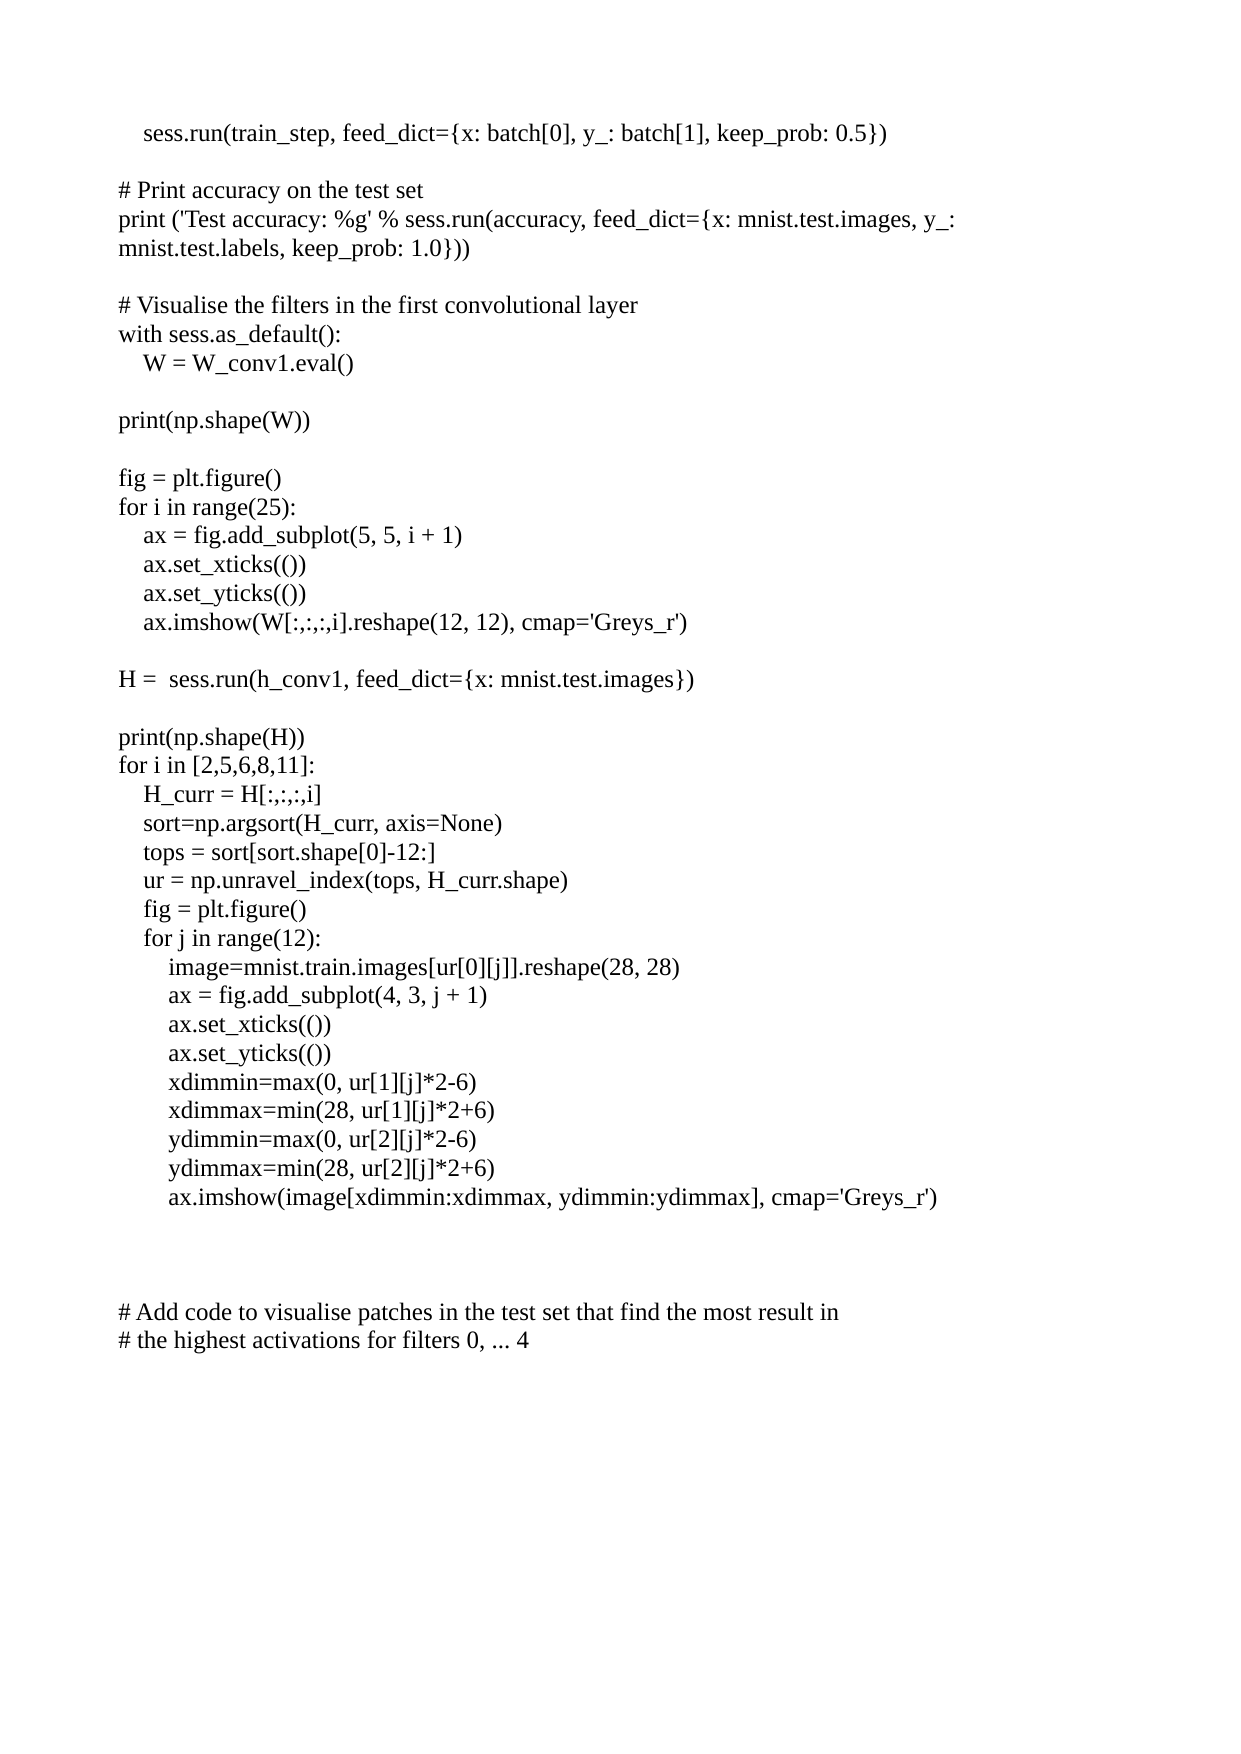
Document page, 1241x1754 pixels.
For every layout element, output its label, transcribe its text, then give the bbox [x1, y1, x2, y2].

text xdimmax=min(28, ur[1][j]*2+6) [118, 1096, 1122, 1124]
text print(np.shape(W)) [118, 406, 1122, 434]
text W = W_conv1.eval() [118, 348, 1122, 377]
text # Add code to visualise patches in the test set that find the most result in [118, 1297, 1122, 1326]
text ydimmin=max(0, ur[2][j]*2-6) [118, 1124, 1122, 1153]
text for i in [2,5,6,8,11]: [118, 751, 1122, 779]
text sort=np.argsort(H_curr, axis=None) [118, 808, 1122, 837]
text for j in range(12): [118, 923, 1122, 952]
text H_curr = H[:,:,:,i] [118, 779, 1122, 808]
text ax = fig.add_subplot(5, 5, i + 1) [118, 521, 1122, 549]
text xdimmin=max(0, ur[1][j]*2-6) [118, 1067, 1122, 1096]
text # Print accuracy on the test set [118, 176, 1122, 204]
text ax.imshow(image[xdimmin:xdimmax, ydimmin:ydimmax], cmap='Greys_r') [118, 1182, 1122, 1211]
text sess.run(train_step, feed_dict={x: batch[0], y_: batch[1], keep_prob: 0.5}) [118, 118, 1122, 147]
text # Visualise the filters in the first convolutional layer [118, 291, 1122, 319]
text ydimmax=min(28, ur[2][j]*2+6) [118, 1153, 1122, 1182]
text fig = plt.figure() [118, 894, 1122, 923]
text H = sess.run(h_conv1, feed_dict={x: mnist.test.images}) [118, 664, 1122, 693]
text image=mnist.train.images[ur[0][j]].reshape(28, 28) [118, 952, 1122, 981]
text ax.set_xticks(()) [118, 549, 1122, 578]
text ax.imshow(W[:,:,:,i].reshape(12, 12), cmap='Greys_r') [118, 607, 1122, 636]
text tops = sort[sort.shape[0]-12:] [118, 837, 1122, 866]
text print ('Test accuracy: %g' % sess.run(accuracy, feed_dict={x: mnist.test.images, y_: mnist.test.labels, keep_prob: 1.0})) [118, 204, 1122, 262]
text ur = np.unravel_index(tops, H_curr.shape) [118, 866, 1122, 894]
text for i in range(25): [118, 492, 1122, 521]
text print(np.shape(H)) [118, 722, 1122, 751]
text with sess.as_default(): [118, 319, 1122, 348]
text ax.set_xticks(()) [118, 1009, 1122, 1038]
text # the highest activations for filters 0, ... 4 [118, 1326, 1122, 1354]
text ax.set_yticks(()) [118, 1038, 1122, 1067]
text ax = fig.add_subplot(4, 3, j + 1) [118, 981, 1122, 1009]
text ax.set_yticks(()) [118, 578, 1122, 607]
text fig = plt.figure() [118, 463, 1122, 492]
